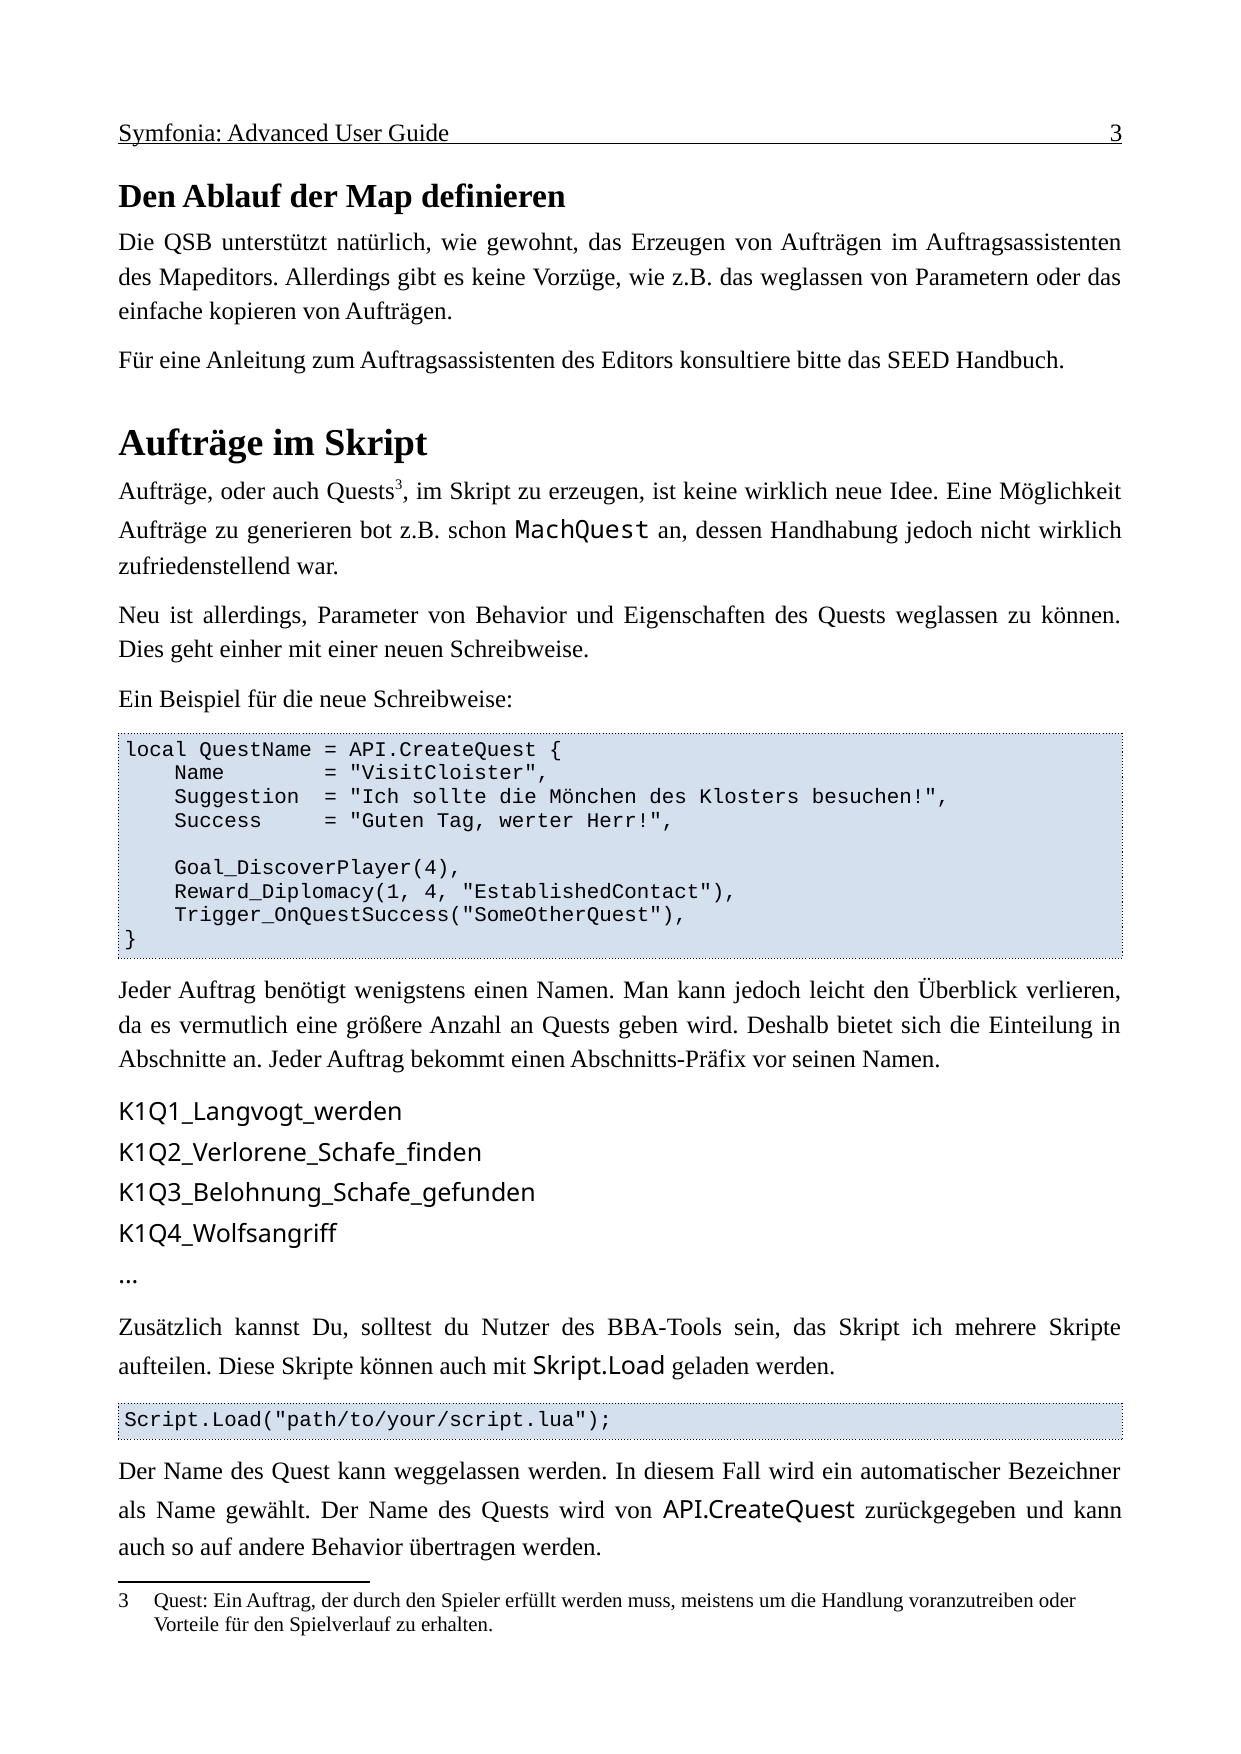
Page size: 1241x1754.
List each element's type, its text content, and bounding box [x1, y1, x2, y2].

text Script.Load("path/to/your/script.lua"); [118, 1403, 1122, 1439]
text Ein Beispiel für die neue Schreibweise: [118, 684, 1122, 712]
text Für eine Anleitung zum Auftragsassistenten des Editors konsultiere bitte das SEED Handbuch. [118, 346, 1122, 374]
subtitle Den Ablauf der Map definieren [118, 176, 1122, 215]
text Jeder Auftrag benötigt wenigstens einen Namen. Man kann jedoch leicht den Überblick verlieren, da es vermutlich eine größere Anzahl an Quests geben wird. Deshalb bietet sich die Einteilung in Abschnitte an. Jeder Auftrag bekommt einen Abschnitts-Präfix vor seinen Namen. [118, 975, 1122, 1073]
text Zusätzlich kannst Du, solltest du Nutzer des BBA-Tools sein, das Skript ich mehrere Skripte aufteilen. Diese Skripte können auch mit Skript.Load geladen werden. [118, 1312, 1122, 1382]
text K1Q1_Langvogt_werden K1Q2_Verlorene_Schafe_finden K1Q3_Belohnung_Schafe_gefunden K1Q4_Wolfsangriff ... [118, 1093, 1122, 1291]
text Aufträge, oder auch Quests, im Skript zu erzeugen, ist keine wirklich neue Idee. Eine Möglichkeit Aufträge zu generieren bot z.B. schon MachQuest an, dessen Handhabung jedoch nicht wirklich zufriedenstellend war. [118, 476, 1122, 580]
text Der Name des Quest kann weggelassen werden. In diesem Fall wird ein automatischer Bezeichner als Name gewählt. Der Name des Quests wird von API.CreateQuest zurückgegeben und kann auch so auf andere Behavior übertragen werden. [118, 1456, 1122, 1561]
text Quest: Ein Auftrag, der durch den Spieler erfüllt werden muss, meistens um die Handlung voranzutreiben oder Vorteile für den Spielverlauf zu erhalten. [118, 1588, 1122, 1636]
text Die QSB unterstützt natürlich, wie gewohnt, das Erzeugen von Aufträgen im Auftragsassistenten des Mapeditors. Allerdings gibt es keine Vorzüge, wie z.B. das weglassen von Parametern oder das einfache kopieren von Aufträgen. [118, 227, 1122, 325]
subtitle Aufträge im Skript [118, 419, 1122, 463]
text Neu ist allerdings, Parameter von Behavior und Eigenschaften des Quests weglassen zu können. Dies geht einher mit einer neuen Schreibweise. [118, 600, 1122, 663]
text local QuestName = API.CreateQuest { Name = "VisitCloister", Suggestion = "Ich sollte die Mönchen des Klosters besuchen!", Success = "Guten Tag, werter Herr!", Goal_DiscoverPlayer(4), Reward_Diplomacy(1, 4, "EstablishedContact"), Trigger_OnQuestSuccess("SomeOtherQuest"), } [118, 733, 1122, 958]
